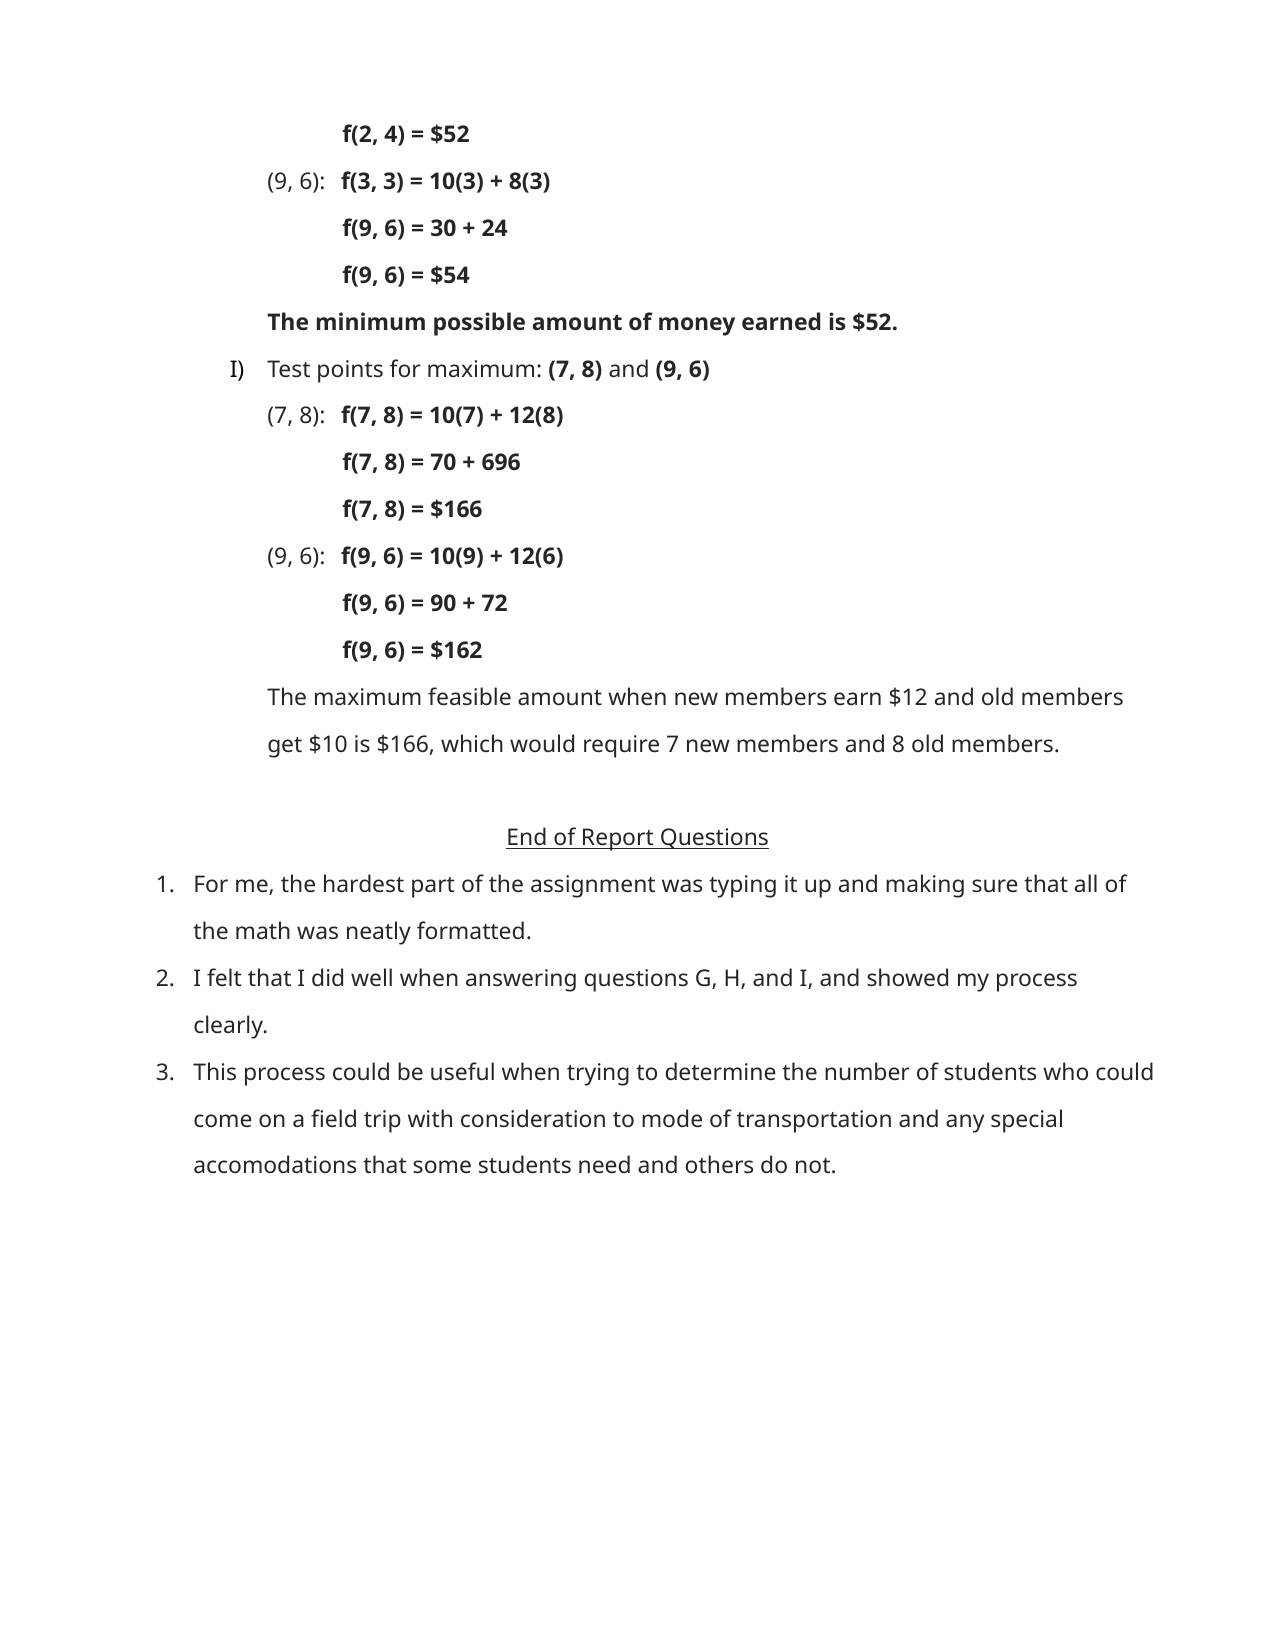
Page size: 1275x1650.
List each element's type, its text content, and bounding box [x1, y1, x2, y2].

list For me, the hardest part of the assignment was typing it up and making sure that all of the math was neatly formatted. [156, 868, 1157, 946]
list I felt that I did well when answering questions G, H, and I, and showed my process clearly. [156, 962, 1157, 1040]
list (7, 8): f(7, 8) = 10(7) + 12(8) [229, 399, 1157, 431]
text End of Report Questions [118, 821, 1157, 852]
list f(9, 6) = 90 + 72 [304, 587, 1157, 618]
list f(2, 4) = $52 [304, 118, 1157, 149]
list f(7, 8) = $166 [304, 493, 1157, 524]
list f(9, 6) = $162 [304, 634, 1157, 665]
list This process could be useful when trying to determine the number of students who could come on a field trip with consideration to mode of transportation and any special accomodations that some students need and others do not. [156, 1056, 1157, 1181]
list Test points for maximum: (7, 8) and (9, 6) [229, 352, 1157, 384]
list f(9, 6) = 30 + 24 [304, 212, 1157, 243]
list The minimum possible amount of money earned is $52. [229, 306, 1157, 337]
list (9, 6): f(9, 6) = 10(9) + 12(6) [229, 540, 1157, 571]
list f(9, 6) = $54 [304, 259, 1157, 290]
list f(7, 8) = 70 + 696 [304, 446, 1157, 477]
list (9, 6): f(3, 3) = 10(3) + 8(3) [229, 165, 1157, 196]
list The maximum feasible amount when new members earn $12 and old members get $10 is $166, which would require 7 new members and 8 old members. [229, 681, 1157, 759]
